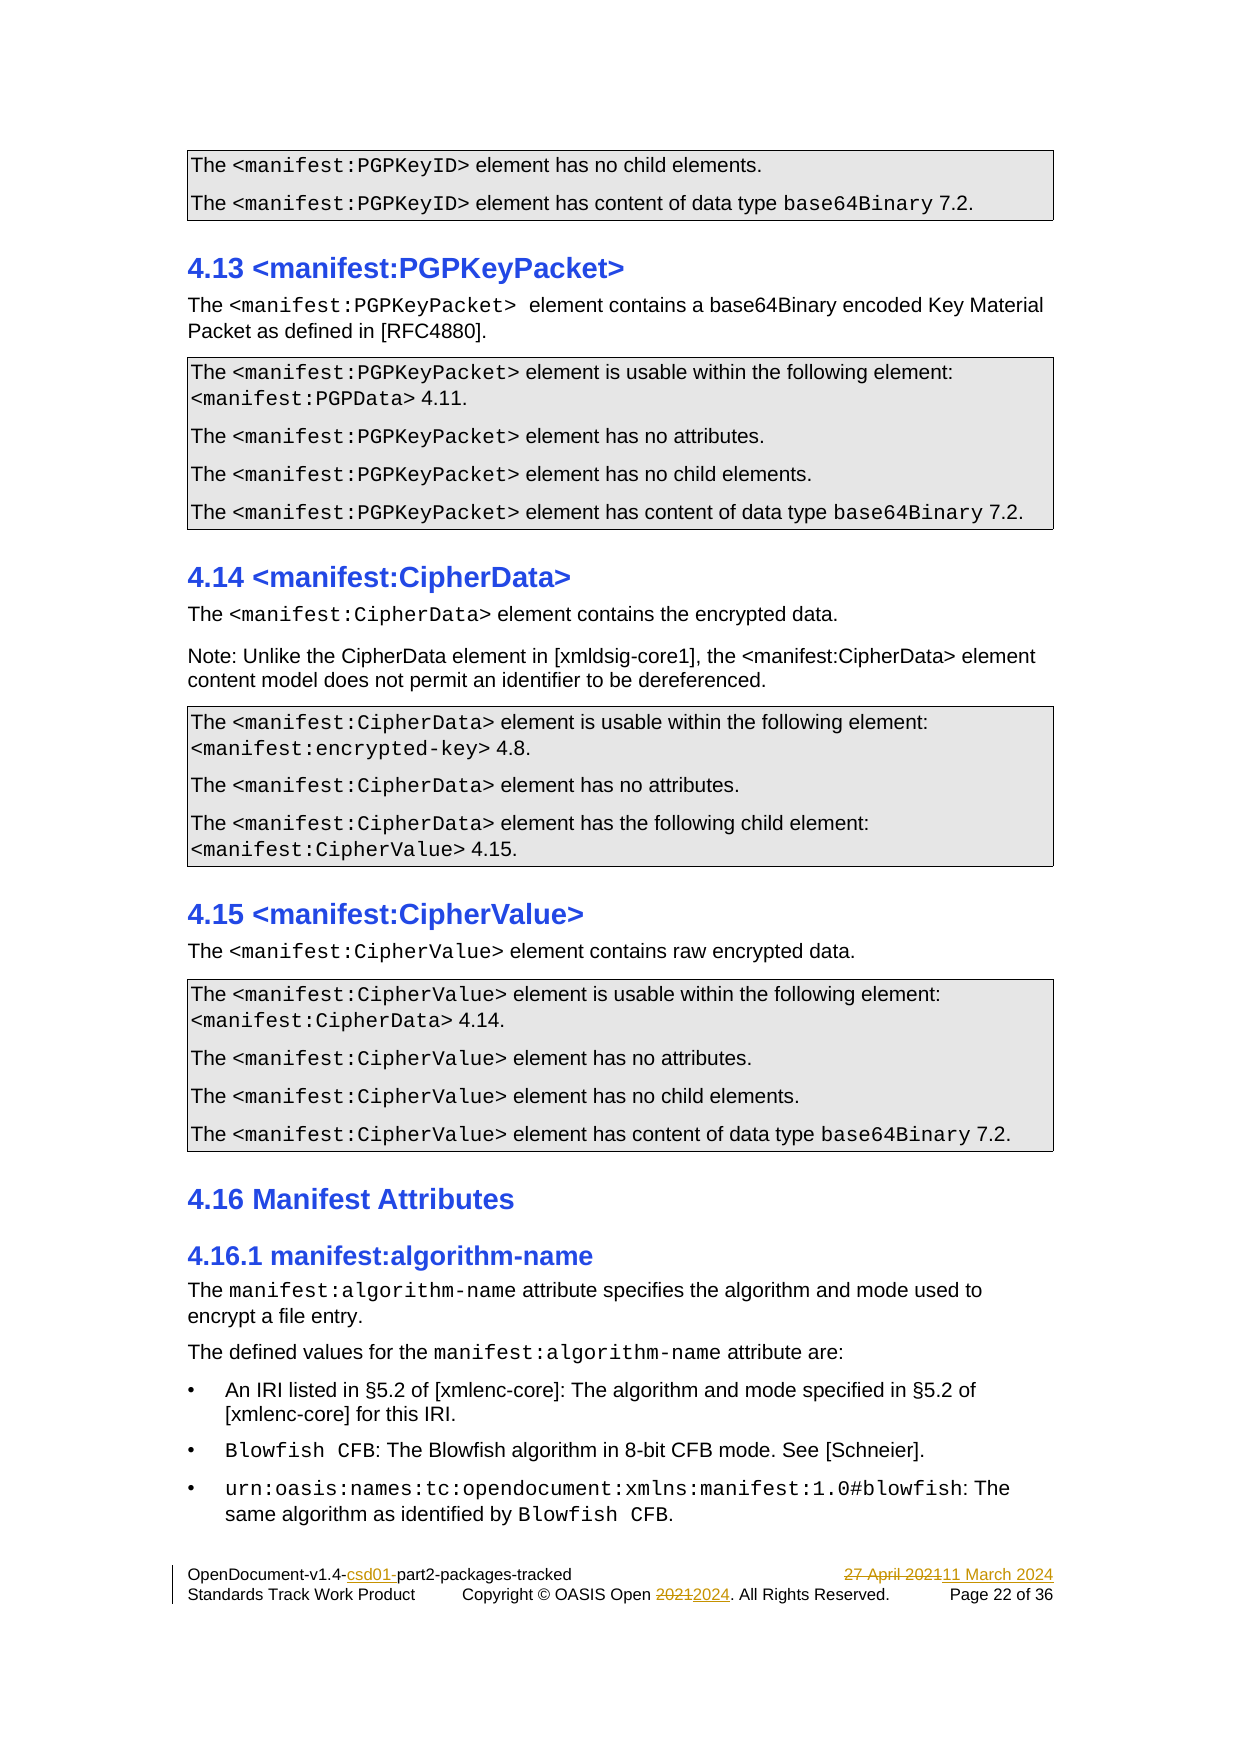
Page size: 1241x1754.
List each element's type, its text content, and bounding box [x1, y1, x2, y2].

text The <manifest:CipherData> element contains the encrypted data. [187, 602, 1053, 627]
text The manifest:algorithm-name attribute specifies the algorithm and mode used to encrypt a file entry. [187, 1278, 1053, 1327]
subtitle <manifest:PGPKeyPacket> [187, 251, 1053, 284]
text The <manifest:PGPKeyPacket> element contains a base64Binary encoded Key Material Packet as defined in [RFC4880]. [187, 293, 1053, 343]
list The <manifest:PGPKeyPacket> element is usable within the following element: <manifest:PGPData> 4.11. [188, 358, 1053, 412]
list The <manifest:CipherValue> element has content of data type base64Binary 7.2. [188, 1119, 1053, 1151]
subtitle <manifest:CipherData> [187, 560, 1053, 593]
list The <manifest:CipherData> element has the following child element: <manifest:CipherValue> 4.15. [188, 808, 1053, 866]
list Blowfish CFB: The Blowfish algorithm in 8-bit CFB mode. See [Schneier]. [187, 1438, 1053, 1463]
text Note: Unlike the CipherData element in [xmldsig-core1], the <manifest:CipherData> element content model does not permit an identifier to be dereferenced. [187, 644, 1053, 692]
list The <manifest:CipherValue> element is usable within the following element: <manifest:CipherData> 4.14. [188, 980, 1053, 1034]
subtitle manifest:algorithm-name [187, 1240, 1053, 1272]
list The <manifest:PGPKeyPacket> element has no child elements. [188, 459, 1053, 488]
list The <manifest:CipherData> element is usable within the following element: <manifest:encrypted-key> 4.8. [188, 707, 1053, 761]
list The <manifest:CipherValue> element has no attributes. [188, 1043, 1053, 1072]
list The <manifest:CipherValue> element has no child elements. [188, 1081, 1053, 1110]
subtitle Manifest Attributes [187, 1182, 1053, 1215]
list The <manifest:PGPKeyID> element has no child elements. [188, 151, 1053, 179]
list An IRI listed in §5.2 of [xmlenc-core]: The algorithm and mode specified in §5.2 of [xmlenc-core] for this IRI. [187, 1377, 1053, 1426]
list The <manifest:PGPKeyPacket> element has no attributes. [188, 421, 1053, 450]
text The defined values for the manifest:algorithm-name attribute are: [187, 1339, 1053, 1365]
list The <manifest:PGPKeyPacket> element has content of data type base64Binary 7.2. [188, 497, 1053, 529]
list urn:oasis:names:tc:opendocument:xmlns:manifest:1.0#blowfish: The same algorithm as identified by Blowfish CFB. [187, 1476, 1053, 1527]
list The <manifest:CipherData> element has no attributes. [188, 770, 1053, 799]
text The <manifest:CipherValue> element contains raw encrypted data. [187, 939, 1053, 965]
subtitle <manifest:CipherValue> [187, 897, 1053, 931]
list The <manifest:PGPKeyID> element has content of data type base64Binary 7.2. [188, 188, 1053, 220]
